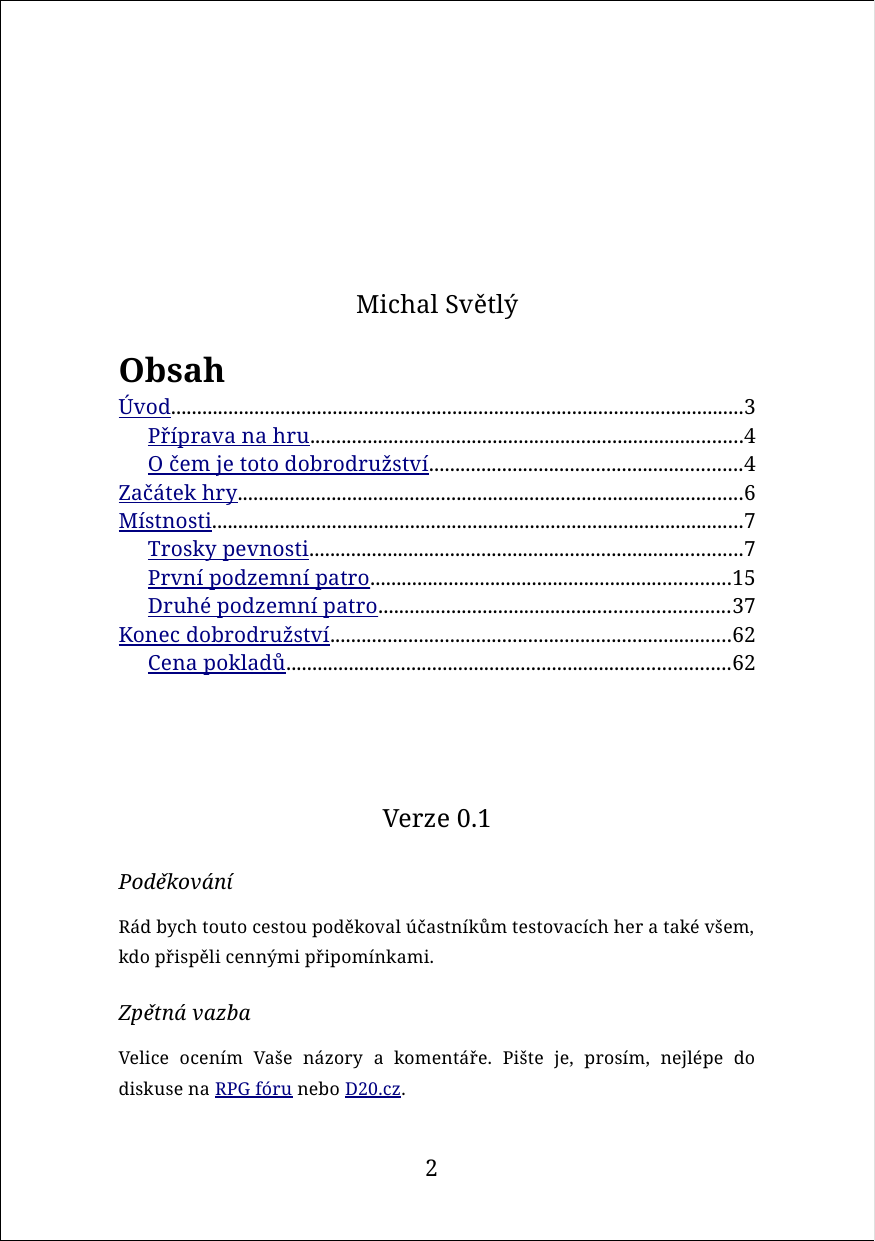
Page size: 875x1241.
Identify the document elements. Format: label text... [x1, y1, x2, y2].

text Poděkování [118, 867, 756, 896]
text Zpětná vazba [118, 998, 756, 1027]
text Cena pokladů 62 [148, 648, 756, 677]
text Úvod 3 [118, 392, 756, 421]
text O čem je toto dobrodružství 4 [148, 449, 756, 478]
text Příprava na hru 4 [148, 421, 756, 449]
text Michal Světlý [118, 287, 756, 321]
text Konec dobrodružství 62 [118, 620, 756, 648]
text Druhé podzemní patro 37 [148, 591, 756, 620]
text Velice ocením Vaše názory a komentáře. Pište je, prosím, nejlépe do diskuse na RPG fóru nebo D20.cz. [118, 1046, 756, 1100]
text Začátek hry 6 [118, 478, 756, 506]
text Místnosti 7 [118, 506, 756, 534]
text Rád bych touto cestou poděkoval účastníkům testovacích her a také všem, kdo přispěli cennými připomínkami. [118, 914, 756, 969]
text První podzemní patro 15 [148, 563, 756, 591]
subtitle Obsah [118, 347, 756, 392]
text Verze 0.1 [118, 801, 756, 835]
text Trosky pevnosti 7 [148, 534, 756, 563]
